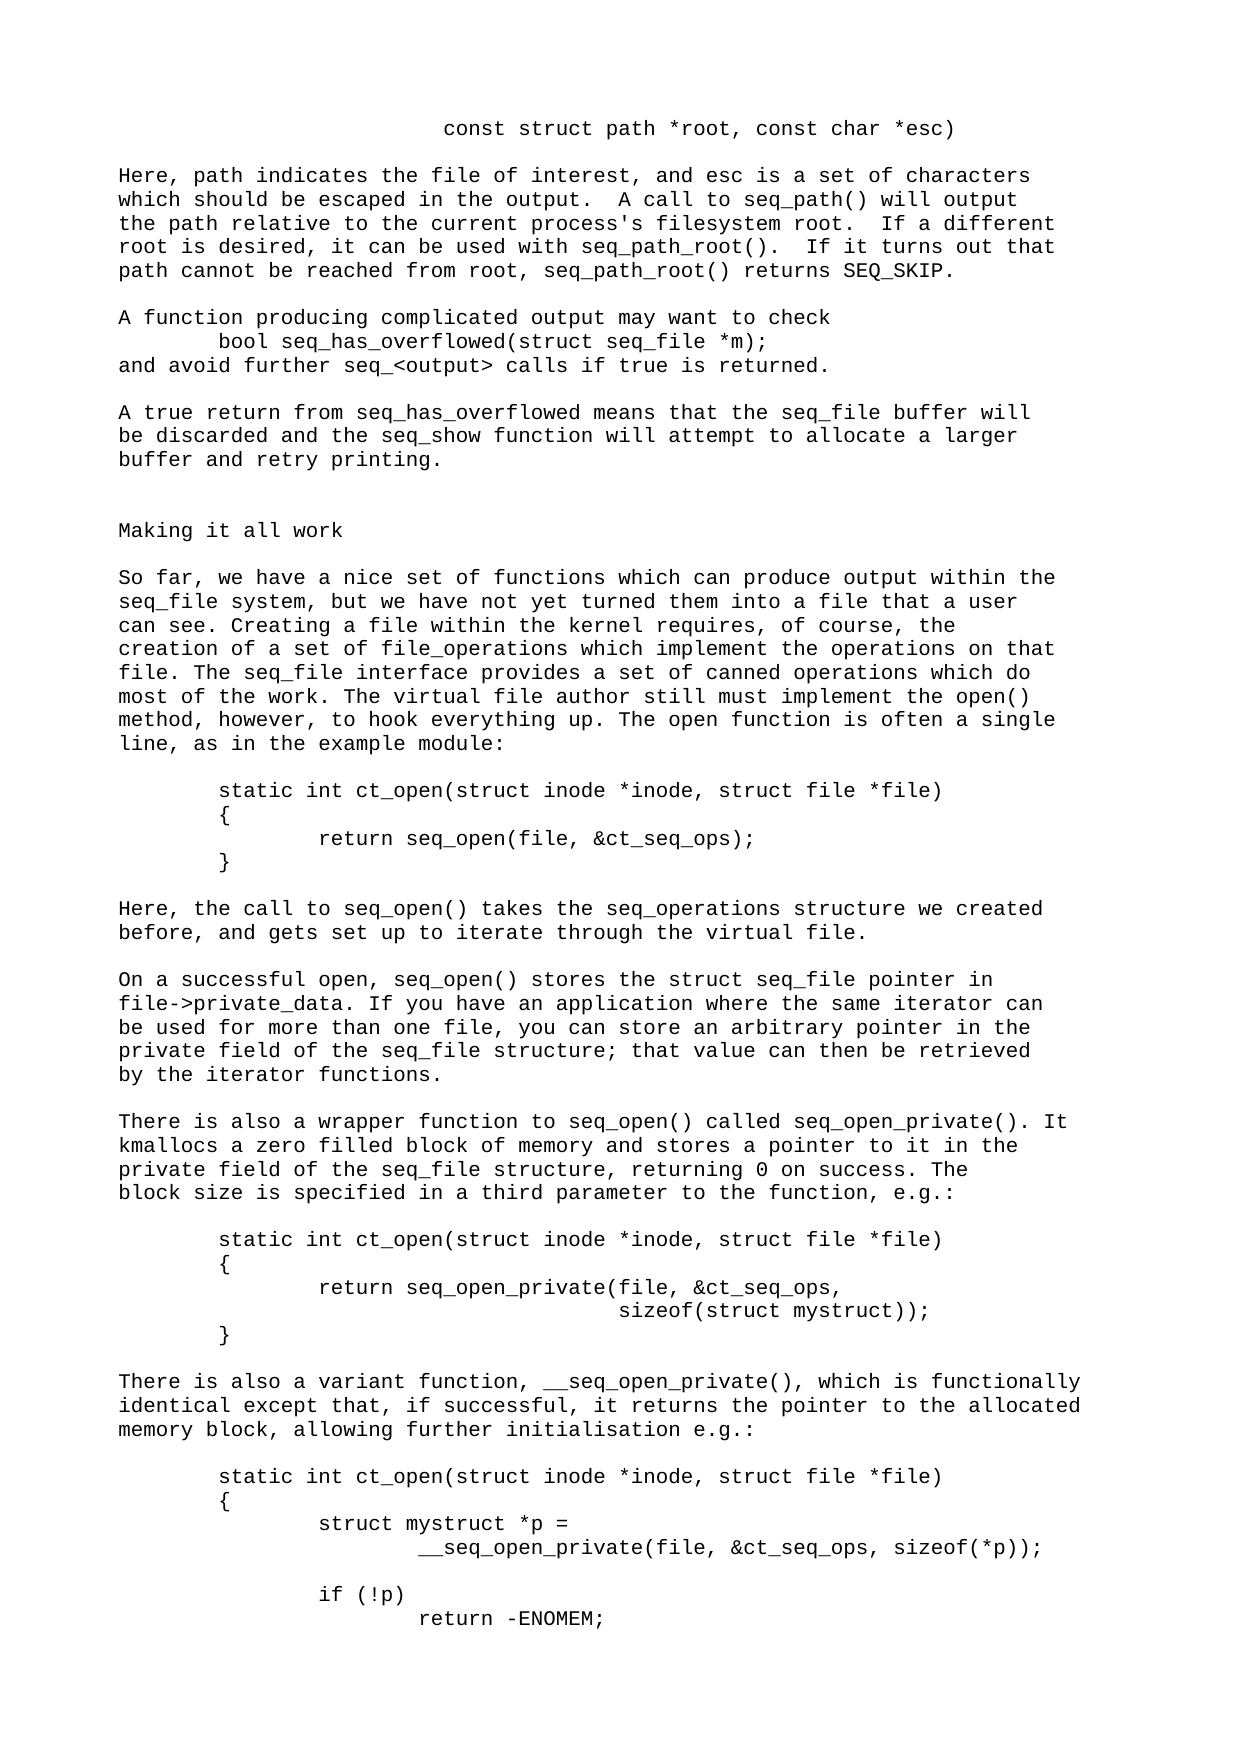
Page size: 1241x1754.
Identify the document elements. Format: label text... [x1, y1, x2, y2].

text which should be escaped in the output. A call to seq_path() will output [118, 189, 1122, 213]
text There is also a wrapper function to seq_open() called seq_open_private(). It [118, 1111, 1122, 1135]
text static int ct_open(struct inode *inode, struct file *file) [118, 1466, 1122, 1489]
text identical except that, if successful, it returns the pointer to the allocated [118, 1395, 1122, 1419]
text Here, the call to seq_open() takes the seq_operations structure we created [118, 898, 1122, 922]
text most of the work. The virtual file author still must implement the open() [118, 686, 1122, 709]
text sizeof(struct mystruct)); [118, 1300, 1122, 1324]
text before, and gets set up to iterate through the virtual file. [118, 922, 1122, 946]
text bool seq_has_overflowed(struct seq_file *m); [118, 331, 1122, 354]
text be used for more than one file, you can store an arbitrary pointer in the [118, 1017, 1122, 1040]
text Here, path indicates the file of interest, and esc is a set of characters [118, 165, 1122, 189]
text and avoid further seq_<output> calls if true is returned. [118, 354, 1122, 378]
text line, as in the example module: [118, 733, 1122, 757]
text by the iterator functions. [118, 1064, 1122, 1088]
text const struct path *root, const char *esc) [118, 118, 1122, 142]
text A function producing complicated output may want to check [118, 307, 1122, 331]
text { [118, 804, 1122, 827]
text } [118, 1324, 1122, 1348]
text return seq_open_private(file, &ct_seq_ops, [118, 1277, 1122, 1300]
text private field of the seq_file structure; that value can then be retrieved [118, 1040, 1122, 1064]
text root is desired, it can be used with seq_path_root(). If it turns out that [118, 236, 1122, 260]
text method, however, to hook everything up. The open function is often a single [118, 709, 1122, 733]
text return -ENOMEM; [118, 1608, 1122, 1631]
text } [118, 851, 1122, 875]
text be discarded and the seq_show function will attempt to allocate a larger [118, 426, 1122, 449]
text { [118, 1489, 1122, 1513]
text block size is specified in a third parameter to the function, e.g.: [118, 1182, 1122, 1206]
text return seq_open(file, &ct_seq_ops); [118, 827, 1122, 851]
text private field of the seq_file structure, returning 0 on success. The [118, 1158, 1122, 1182]
text path cannot be reached from root, seq_path_root() returns SEQ_SKIP. [118, 260, 1122, 284]
text creation of a set of file_operations which implement the operations on that [118, 638, 1122, 662]
text So far, we have a nice set of functions which can produce output within the [118, 567, 1122, 591]
text A true return from seq_has_overflowed means that the seq_file buffer will [118, 402, 1122, 426]
text can see. Creating a file within the kernel requires, of course, the [118, 615, 1122, 638]
text static int ct_open(struct inode *inode, struct file *file) [118, 1229, 1122, 1253]
text { [118, 1253, 1122, 1277]
text static int ct_open(struct inode *inode, struct file *file) [118, 780, 1122, 804]
text __seq_open_private(file, &ct_seq_ops, sizeof(*p)); [118, 1537, 1122, 1561]
text file->private_data. If you have an application where the same iterator can [118, 993, 1122, 1017]
text struct mystruct *p = [118, 1513, 1122, 1537]
text seq_file system, but we have not yet turned them into a file that a user [118, 591, 1122, 615]
text On a successful open, seq_open() stores the struct seq_file pointer in [118, 969, 1122, 993]
text memory block, allowing further initialisation e.g.: [118, 1419, 1122, 1442]
text the path relative to the current process's filesystem root. If a different [118, 213, 1122, 236]
text if (!p) [118, 1584, 1122, 1608]
text buffer and retry printing. [118, 449, 1122, 473]
text Making it all work [118, 520, 1122, 544]
text kmallocs a zero filled block of memory and stores a pointer to it in the [118, 1135, 1122, 1158]
text file. The seq_file interface provides a set of canned operations which do [118, 662, 1122, 686]
text There is also a variant function, __seq_open_private(), which is functionally [118, 1371, 1122, 1395]
